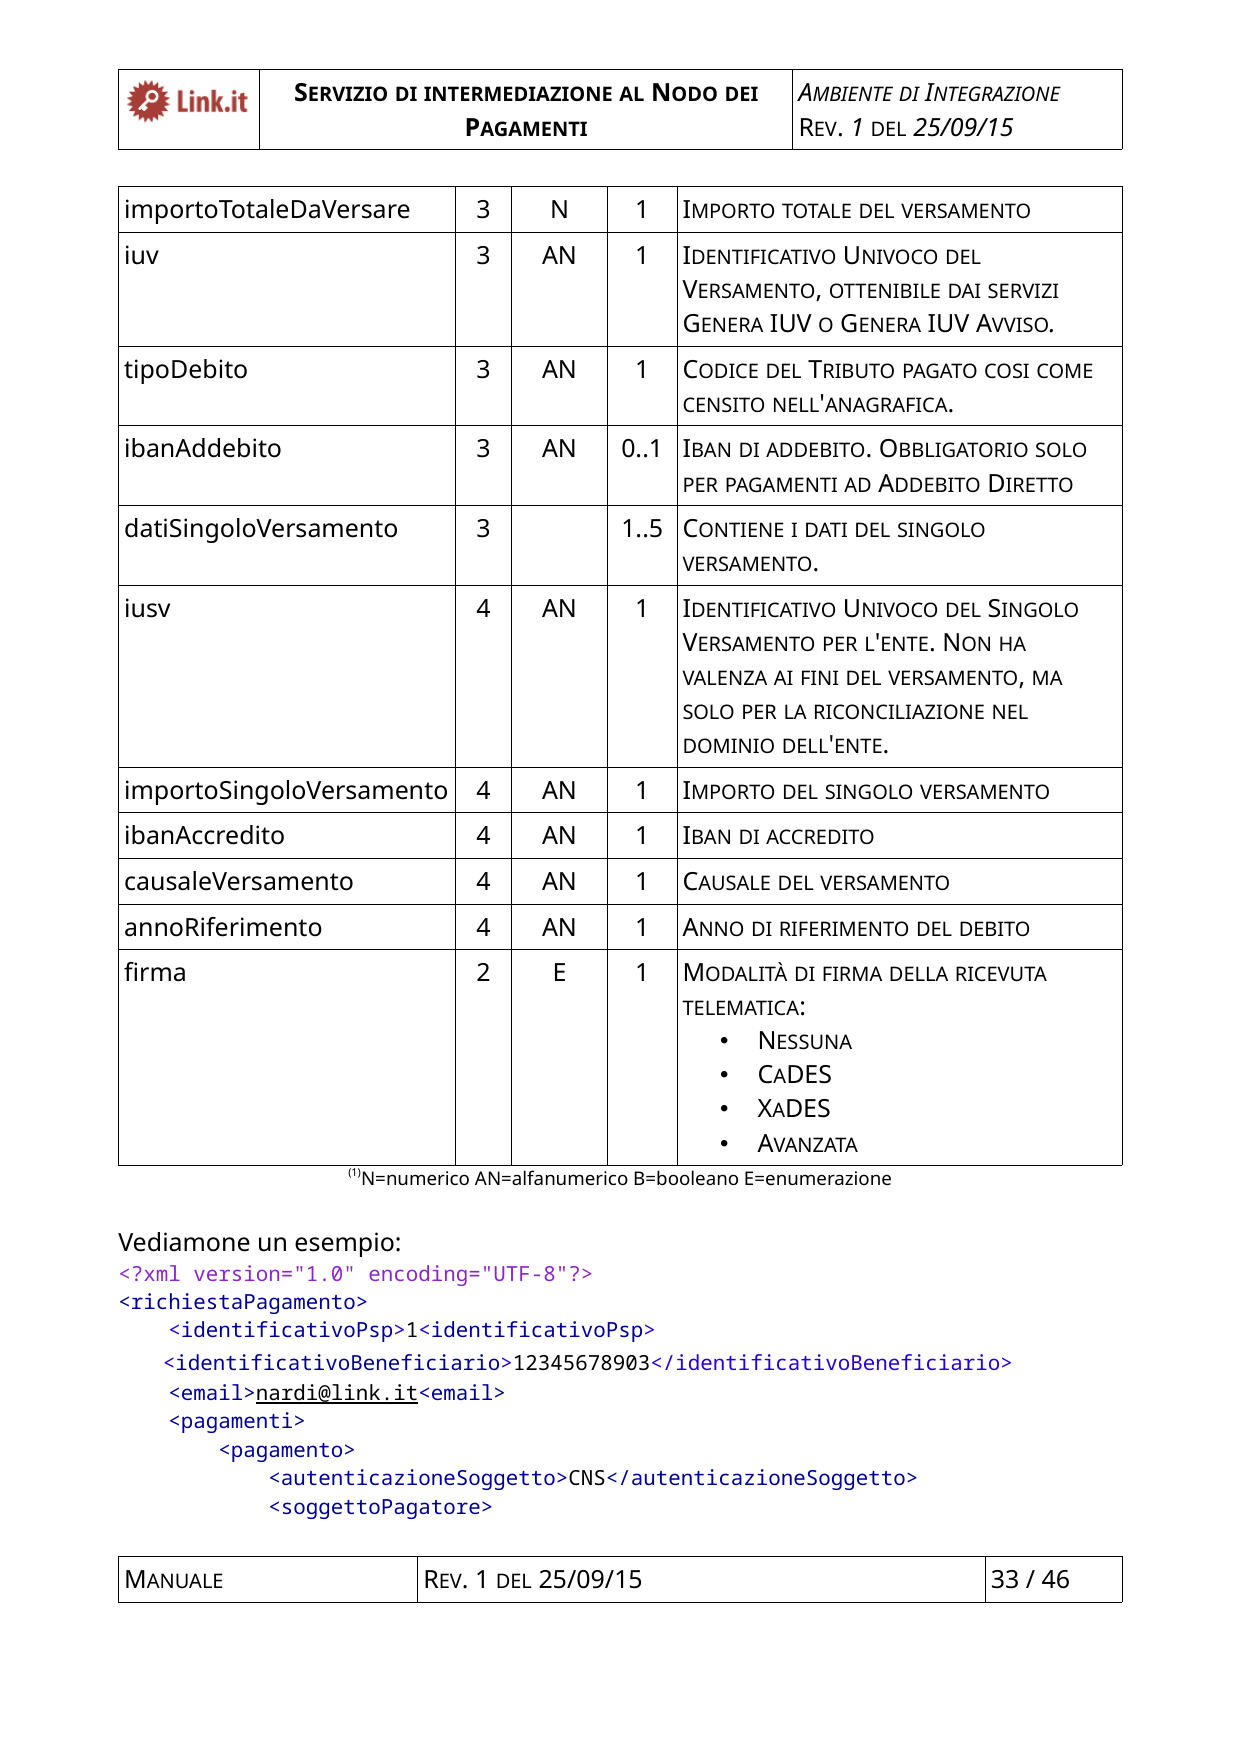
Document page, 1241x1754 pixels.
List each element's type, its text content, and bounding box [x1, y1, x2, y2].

table_cell causaleVersamento [119, 859, 455, 903]
text Vediamone un esempio: [118, 1225, 1122, 1259]
text <pagamenti> <pagamento> <autenticazioneSoggetto>CNS</autenticazioneSoggetto> <soggettoPagatore> [118, 1407, 1122, 1520]
table_cell 1 [608, 859, 677, 903]
table_cell 1 [608, 813, 677, 858]
table_cell AN [512, 768, 607, 812]
table_cell 1 [608, 768, 677, 812]
table_cell 1 [608, 187, 677, 232]
table_cell 4 [456, 813, 511, 858]
text <identificativoBeneficiario>12345678903</identificativoBeneficiario> [118, 1344, 1122, 1378]
table_cell 3 [456, 187, 511, 232]
text <email>nardi@link.it<email> [118, 1378, 1122, 1407]
text <?xml version="1.0" encoding="UTF-8"?> [118, 1259, 1122, 1287]
table_cell 2 [456, 950, 511, 1165]
table_cell Identificativo Univoco del Versamento, ottenibile dai servizi Genera IUV o Genera IUV Avviso. [678, 233, 1122, 346]
table_cell iuv [119, 233, 455, 346]
table_cell Identificativo Univoco del Singolo Versamento per l'ente. Non ha valenza ai fini del versamento, ma solo per la riconciliazione nel dominio dell'ente. [678, 586, 1122, 767]
table_cell N [512, 187, 607, 232]
text (1)N=numerico AN=alfanumerico B=booleano E=enumerazione [118, 1166, 1122, 1191]
table_cell AN [512, 905, 607, 949]
table_cell Iban di accredito [678, 813, 1122, 858]
table_cell 0..1 [608, 426, 677, 505]
table_cell 4 [456, 905, 511, 949]
table_cell AN [512, 859, 607, 903]
text <richiestaPagamento> [118, 1287, 1122, 1316]
table_cell 4 [456, 768, 511, 812]
table_cell Iban di addebito. Obbligatorio solo per pagamenti ad Addebito Diretto [678, 426, 1122, 505]
table_cell Codice del Tributo pagato cosi come censito nell'anagrafica. [678, 347, 1122, 425]
table_cell iusv [119, 586, 455, 767]
table_cell E [512, 950, 607, 1165]
table_cell AN [512, 347, 607, 425]
table_cell 1 [608, 347, 677, 425]
table_cell 4 [456, 859, 511, 903]
table_cell tipoDebito [119, 347, 455, 425]
table_cell AN [512, 813, 607, 858]
table_cell Importo totale del versamento [678, 187, 1122, 232]
table_cell 3 [456, 426, 511, 505]
table_cell Contiene i dati del singolo versamento. [678, 506, 1122, 585]
table_cell 1 [608, 905, 677, 949]
table_cell 1 [608, 233, 677, 346]
table_cell importoSingoloVersamento [119, 768, 455, 812]
table_cell ibanAddebito [119, 426, 455, 505]
table_cell [512, 506, 607, 585]
table_cell Causale del versamento [678, 859, 1122, 903]
table_cell Modalità di firma della ricevuta telematica: Nessuna CaDES XaDES Avanzata [678, 950, 1122, 1165]
picture [123, 75, 254, 128]
table_cell AN [512, 233, 607, 346]
table_cell 3 [456, 506, 511, 585]
table_cell datiSingoloVersamento [119, 506, 455, 585]
table_cell importoTotaleDaVersare [119, 187, 455, 232]
table_cell 3 [456, 233, 511, 346]
table_cell ibanAccredito [119, 813, 455, 858]
table_cell 3 [456, 347, 511, 425]
table_cell firma [119, 950, 455, 1165]
table_cell 1 [608, 586, 677, 767]
table_cell 4 [456, 586, 511, 767]
text <identificativoPsp>1<identificativoPsp> [118, 1316, 1122, 1344]
table_cell 1..5 [608, 506, 677, 585]
table_cell AN [512, 586, 607, 767]
table_cell 1 [608, 950, 677, 1165]
table_cell Anno di riferimento del debito [678, 905, 1122, 949]
table_cell Importo del singolo versamento [678, 768, 1122, 812]
table_cell annoRiferimento [119, 905, 455, 949]
table_cell AN [512, 426, 607, 505]
